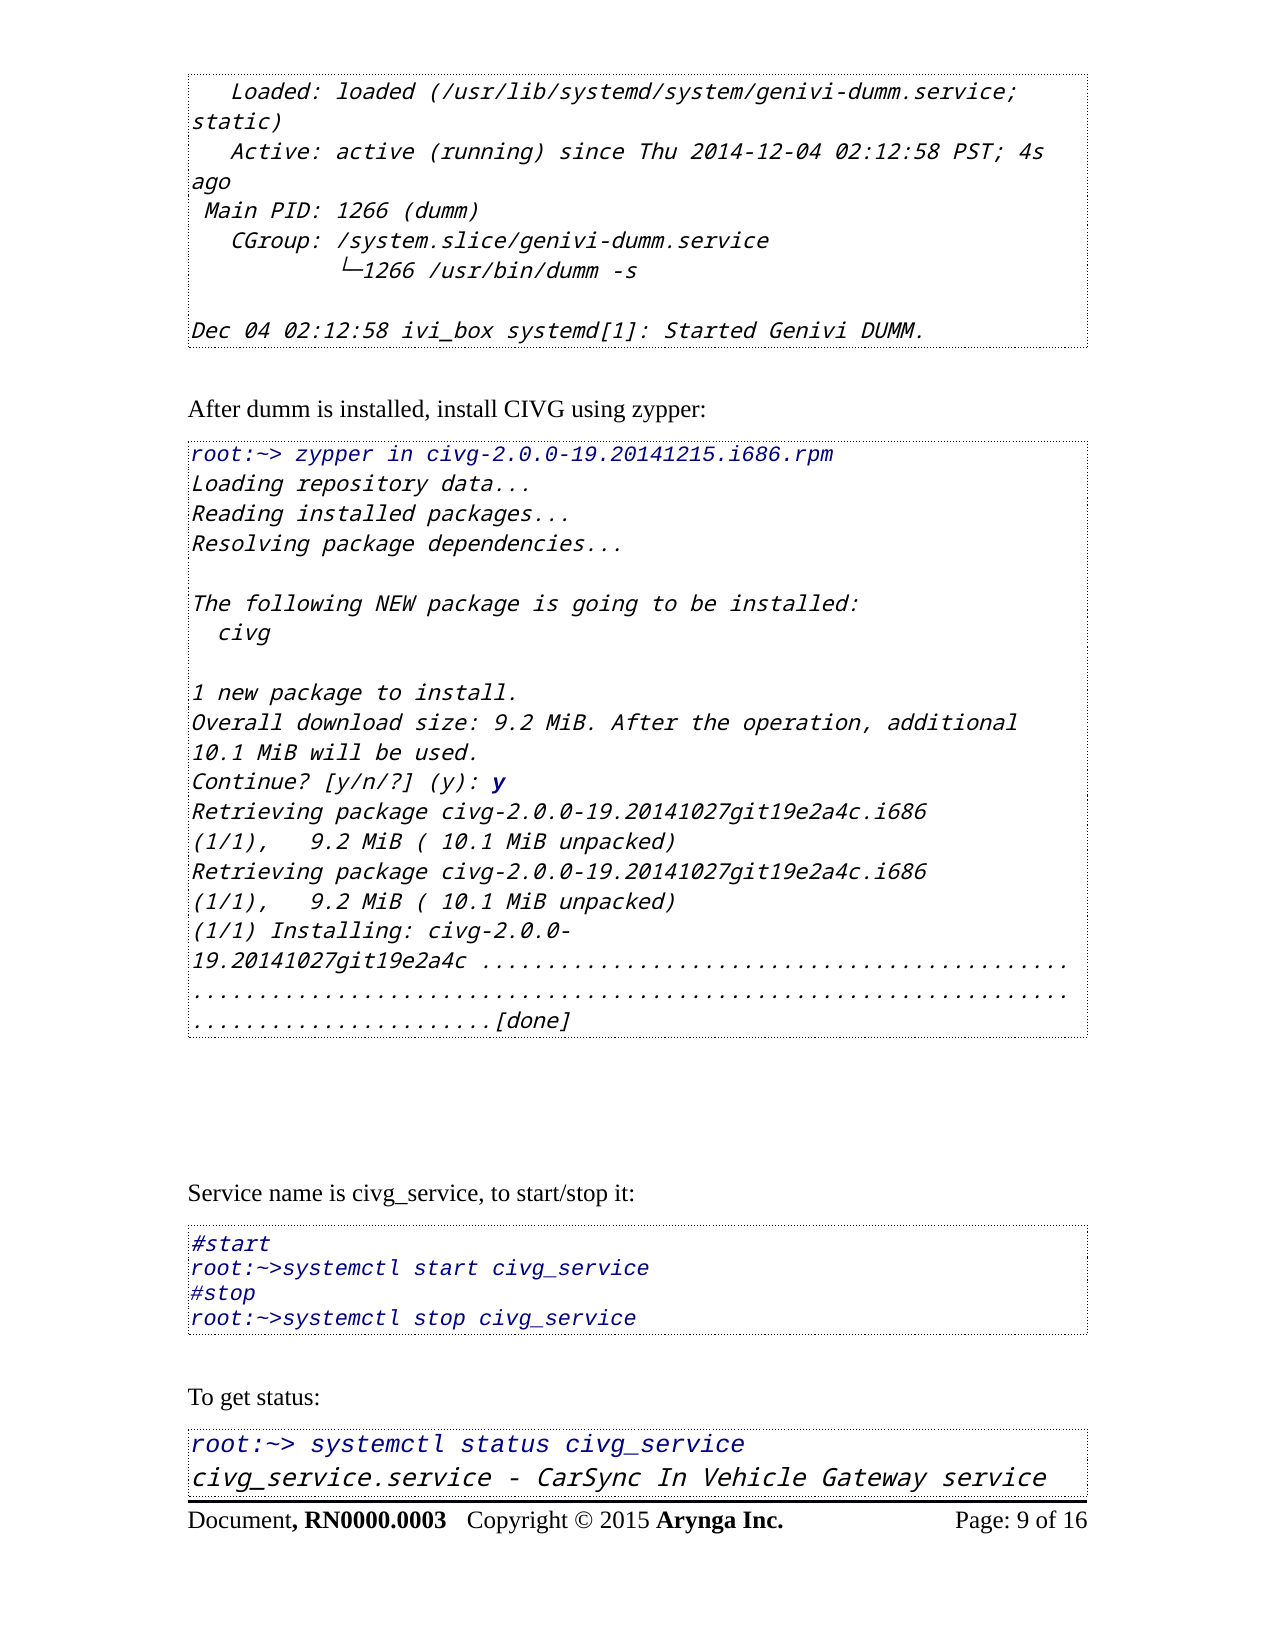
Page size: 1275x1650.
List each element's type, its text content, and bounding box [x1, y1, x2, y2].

text Retrieving package civg-2.0.0-19.20141027git19e2a4c.i686 (1/1), 9.2 MiB ( 10.1 MiB unpacked) [187, 853, 1087, 913]
text Main PID: 1266 (dumm) [187, 193, 1087, 223]
text Retrieving package civg-2.0.0-19.20141027git19e2a4c.i686 (1/1), 9.2 MiB ( 10.1 MiB unpacked) [187, 794, 1087, 853]
text root:~> systemctl status civg_service [187, 1428, 1087, 1457]
text The following NEW package is going to be installed: [187, 585, 1087, 615]
text #stop [187, 1280, 1087, 1304]
text Service name is civg_service, to start/stop it: [187, 1178, 1087, 1207]
text root:~>systemctl stop civg_service [187, 1304, 1087, 1334]
text Loading repository data... [187, 466, 1087, 496]
text CGroup: /system.slice/genivi-dumm.service [187, 223, 1087, 252]
text Reading installed packages... [187, 496, 1087, 525]
text civg [187, 615, 1087, 644]
text Loaded: loaded (/usr/lib/systemd/system/genivi-dumm.service; static) [187, 74, 1087, 133]
text After dumm is installed, install CIVG using zypper: [187, 394, 1087, 423]
text Dec 04 02:12:58 ivi_box systemd[1]: Started Genivi DUMM. [187, 312, 1087, 347]
text civg_service.service - CarSync In Vehicle Gateway service [187, 1457, 1087, 1496]
text root:~> zypper in civg-2.0.0-19.20141215.i686.rpm [187, 441, 1087, 466]
text To get status: [187, 1382, 1087, 1410]
text root:~>systemctl start civg_service [187, 1255, 1087, 1280]
text └─1266 /usr/bin/dumm -s [187, 252, 1087, 282]
text (1/1) Installing: civg-2.0.0-19.20141027git19e2a4c .......................................................................................................................................[done] [187, 913, 1087, 1037]
text 1 new package to install. [187, 674, 1087, 704]
text #start [187, 1225, 1087, 1255]
text Continue? [y/n/?] (y): y [187, 764, 1087, 794]
text Active: active (running) since Thu 2014-12-04 02:12:58 PST; 4s ago [187, 133, 1087, 193]
text Overall download size: 9.2 MiB. After the operation, additional 10.1 MiB will be used. [187, 704, 1087, 764]
text Resolving package dependencies... [187, 525, 1087, 555]
